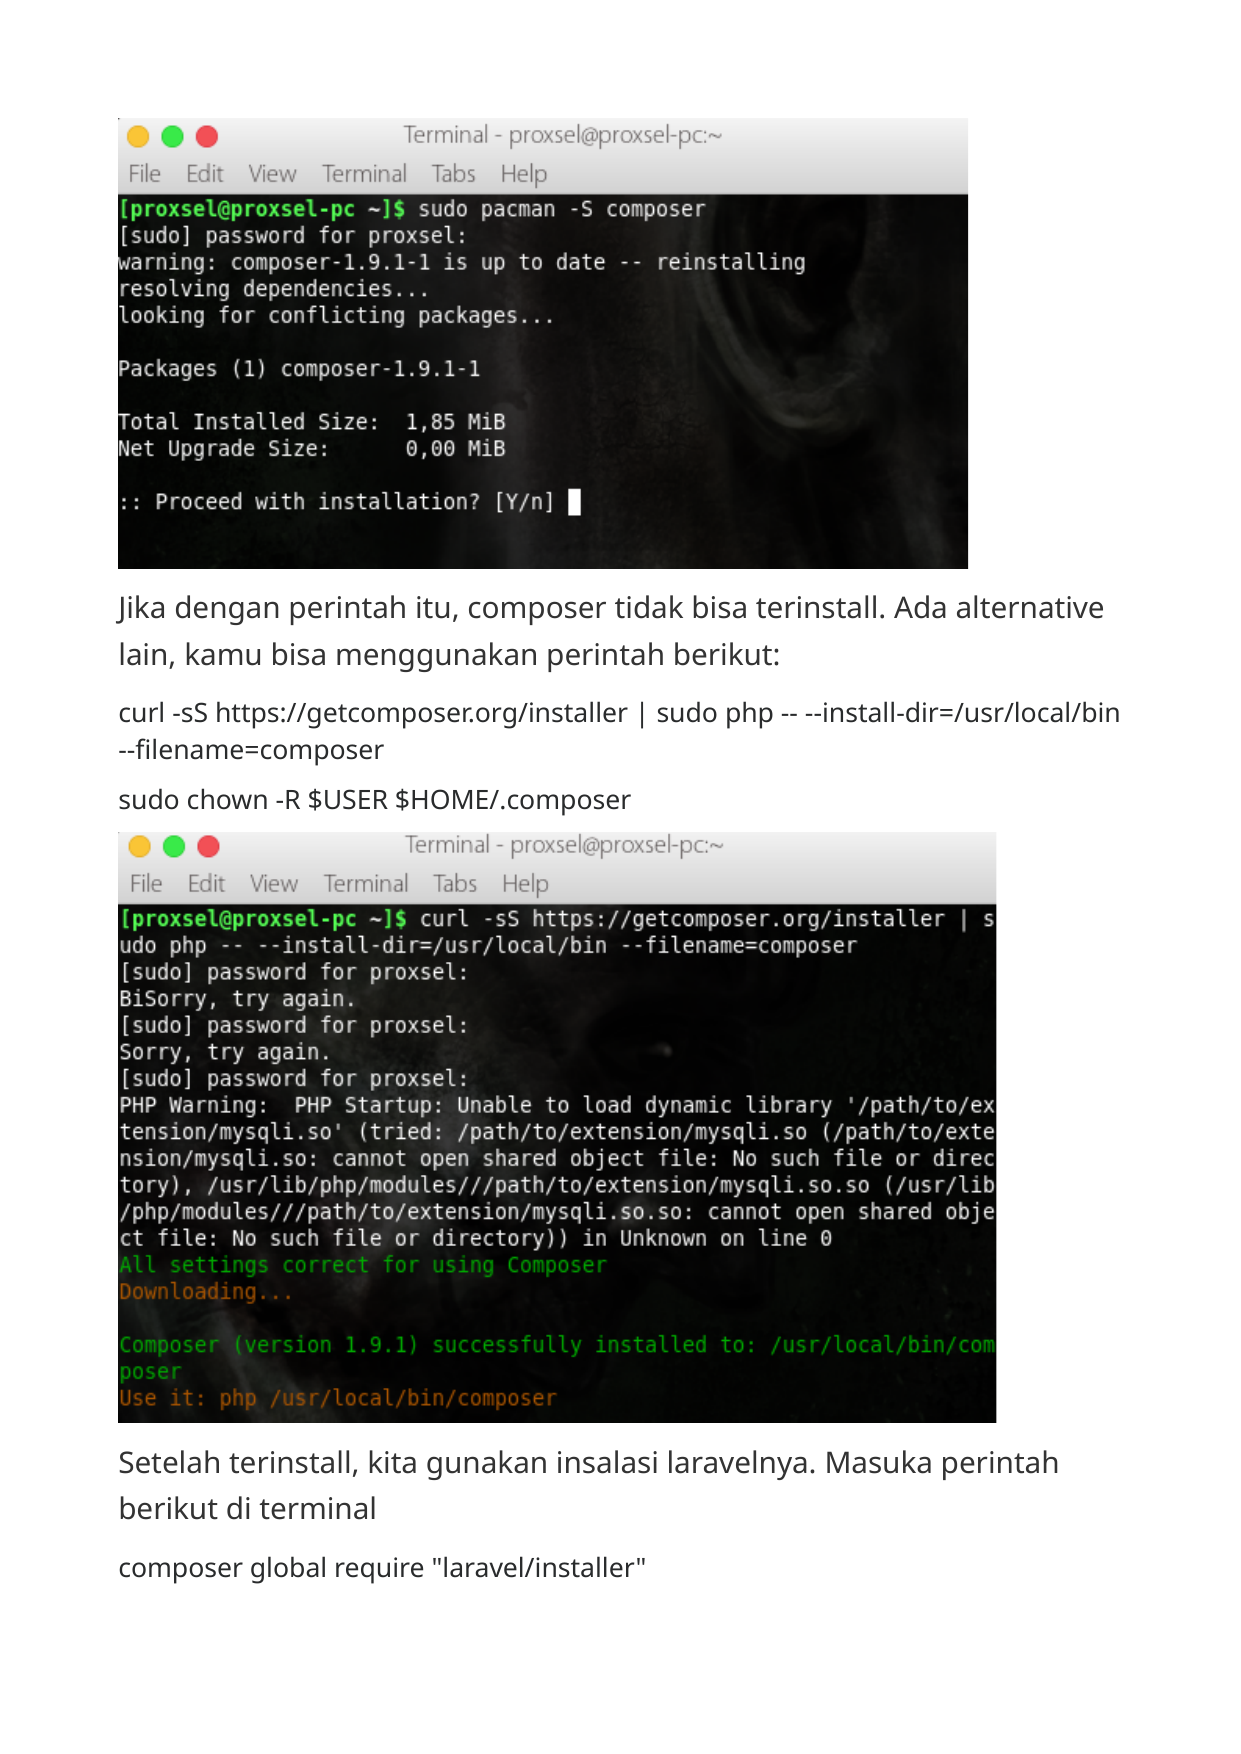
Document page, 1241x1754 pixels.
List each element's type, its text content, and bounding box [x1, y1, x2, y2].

text Jika dengan perintah itu, composer tidak bisa terinstall. Ada alternative lain, kamu bisa menggunakan perintah berikut: [118, 587, 1122, 674]
text composer global require "laravel/installer" [118, 1549, 1122, 1585]
text Setelah terinstall, kita gunakan insalasi laravelnya. Masuka perintah berikut di terminal [118, 1442, 1122, 1528]
picture [118, 832, 997, 1423]
picture [118, 118, 969, 569]
text curl -sS https://getcomposer.org/installer | sudo php -- --install-dir=/usr/local/bin --filename=composer [118, 694, 1122, 767]
text sudo chown -R $USER $HOME/.composer [118, 781, 1122, 817]
